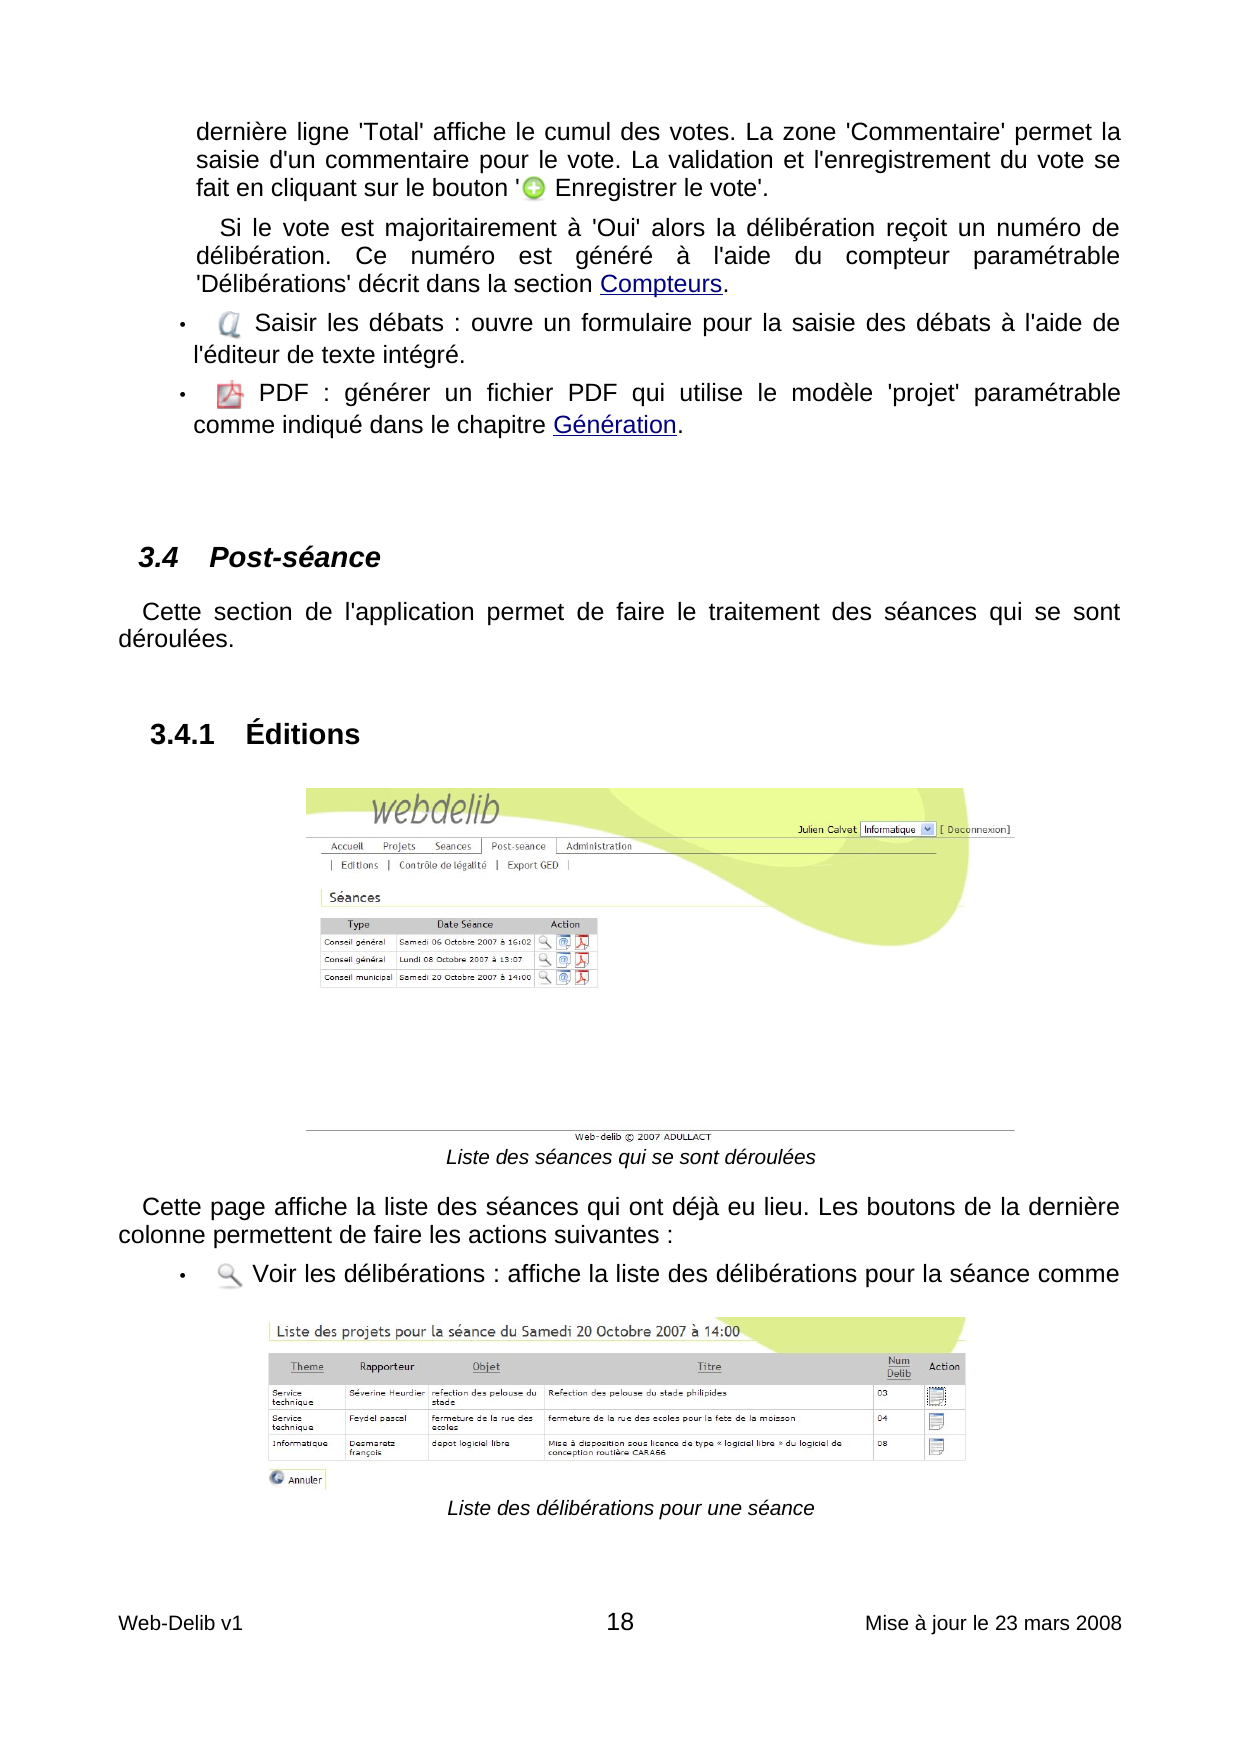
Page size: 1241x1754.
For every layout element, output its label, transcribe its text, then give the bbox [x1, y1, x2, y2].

text dernière ligne 'Total' affiche le cumul des votes. La zone 'Commentaire' permet la saisie d'un commentaire pour le vote. La validation et l'enregistrement du vote se fait en cliquant sur le bouton ' Enregistrer le vote'. [196, 118, 1122, 202]
subtitle Post-séance [118, 541, 1122, 573]
text Si le vote est majoritairement à 'Oui' alors la délibération reçoit un numéro de délibération. Ce numéro est généré à l'aide du compteur paramétrable 'Délibérations' décrit dans la section Compteurs. [196, 214, 1122, 297]
text Cette page affiche la liste des séances qui ont déjà eu lieu. Les boutons de la dernière colonne permettent de faire les actions suivantes : [118, 1192, 1122, 1248]
picture [265, 1317, 975, 1497]
text Cette section de l'application permet de faire le traitement des séances qui se sont déroulées. [118, 597, 1122, 653]
subtitle Éditions [118, 718, 1122, 751]
list Saisir les débats : ouvre un formulaire pour la saisie des débats à l'aide de l'éditeur de texte intégré. [156, 309, 1122, 367]
picture [306, 788, 1015, 1146]
list Voir les délibérations : affiche la liste des délibérations pour la séance comme ci-dessous. [156, 1260, 1122, 1318]
picture [520, 174, 548, 202]
picture [216, 1262, 245, 1290]
list PDF : générer un fichier PDF qui utilise le modèle 'projet' paramétrable comme indiqué dans le chapitre Génération. [156, 378, 1122, 436]
text Liste des délibérations pour une séance [118, 1329, 1122, 1520]
text Liste des séances qui se sont déroulées [118, 775, 1122, 1169]
picture [216, 311, 245, 339]
picture [216, 380, 245, 409]
